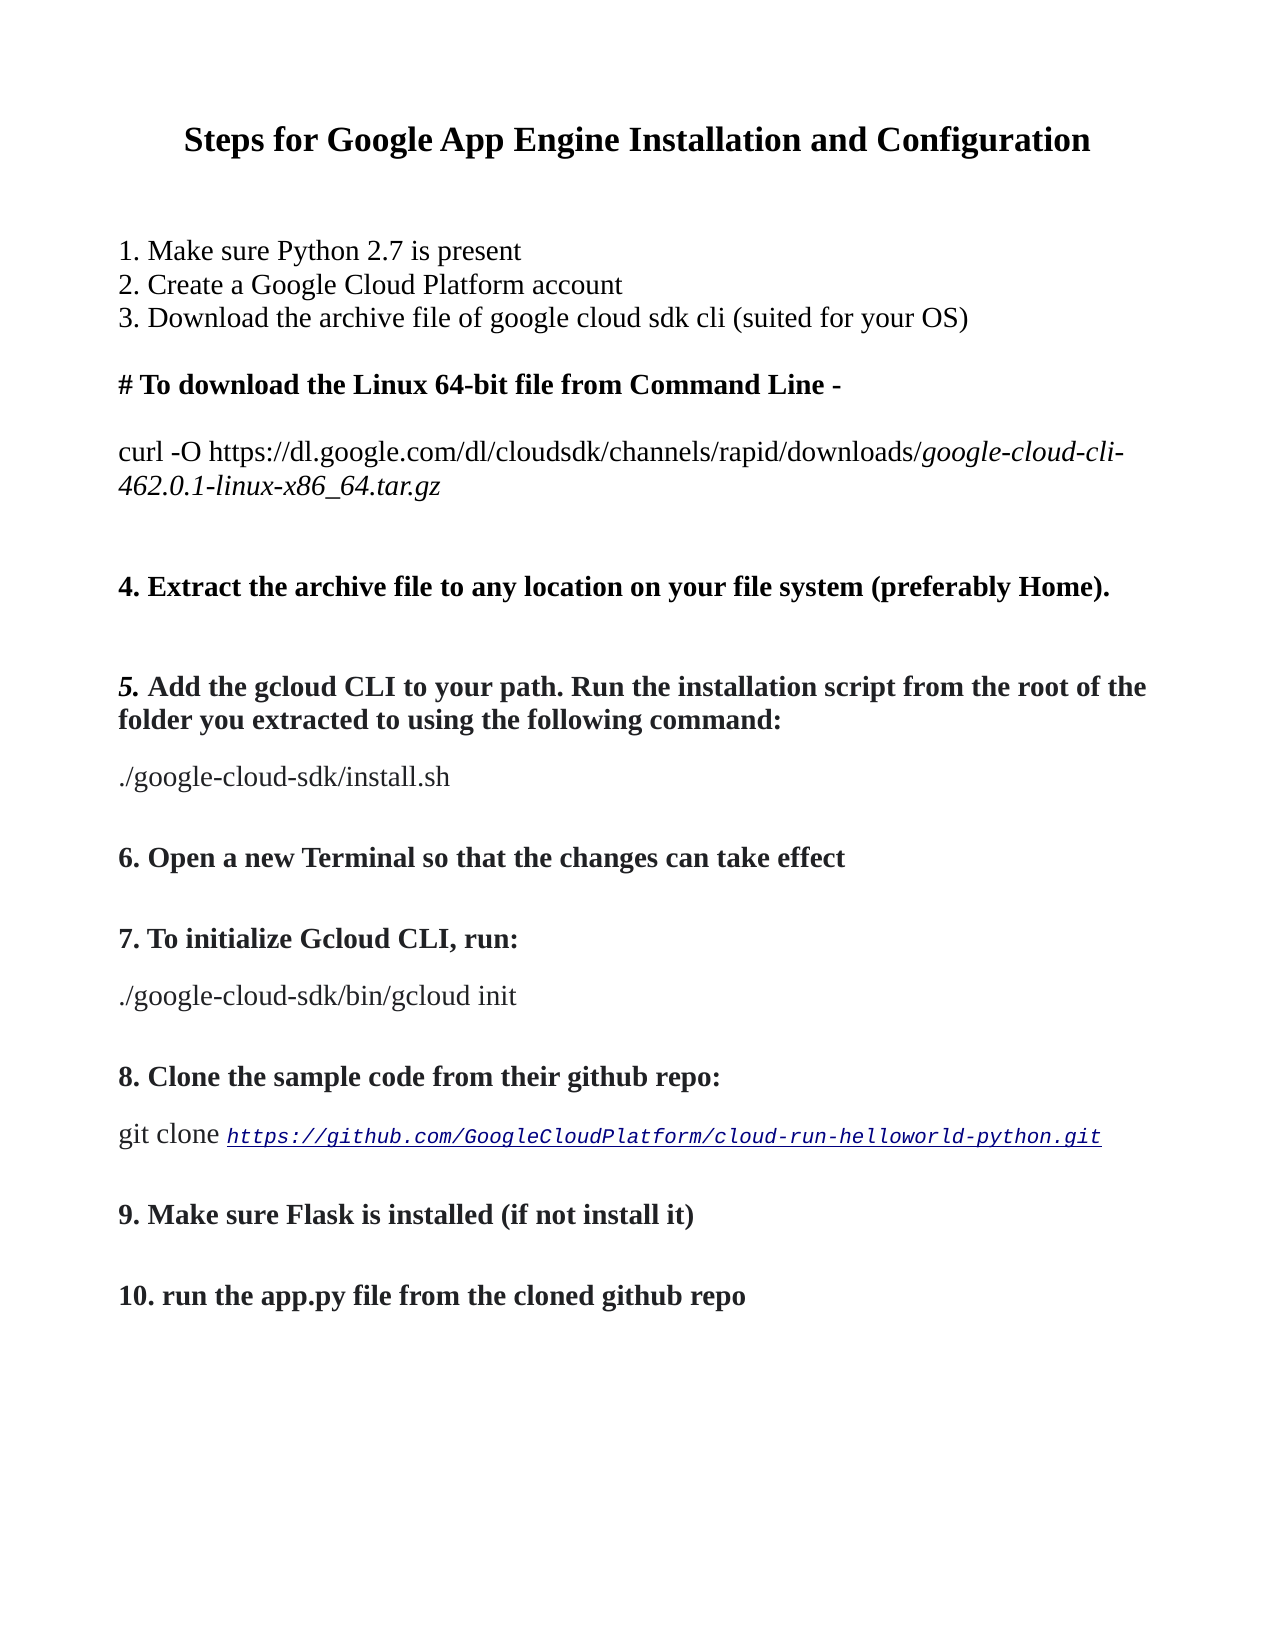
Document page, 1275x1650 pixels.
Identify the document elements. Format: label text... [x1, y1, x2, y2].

text 8. Clone the sample code from their github repo: [118, 1059, 1157, 1093]
text ./google-cloud-sdk/bin/gcloud init [118, 978, 1157, 1012]
text 9. Make sure Flask is installed (if not install it) [118, 1197, 1157, 1231]
text 1. Make sure Python 2.7 is present [118, 233, 1157, 267]
text 4. Extract the archive file to any location on your file system (preferably Home). [118, 569, 1157, 602]
text 3. Download the archive file of google cloud sdk cli (suited for your OS) [118, 300, 1157, 334]
text curl -O https://dl.google.com/dl/cloudsdk/channels/rapid/downloads/google-cloud-cli-462.0.1-linux-x86_64.tar.gz [118, 434, 1157, 502]
text ./google-cloud-sdk/install.sh [118, 759, 1157, 793]
text 7. To initialize Gcloud CLI, run: [118, 921, 1157, 955]
text 2. Create a Google Cloud Platform account [118, 267, 1157, 300]
text 5. Add the gcloud CLI to your path. Run the installation script from the root of the folder you extracted to using the following command: [118, 669, 1157, 736]
text 10. run the app.py file from the cloned github repo [118, 1278, 1157, 1312]
text Steps for Google App Engine Installation and Configuration [118, 118, 1157, 159]
text # To download the Linux 64-bit file from Command Line - [118, 367, 1157, 401]
text 6. Open a new Terminal so that the changes can take effect [118, 840, 1157, 874]
text git clone https://github.com/GoogleCloudPlatform/cloud-run-helloworld-python.git [118, 1116, 1157, 1150]
